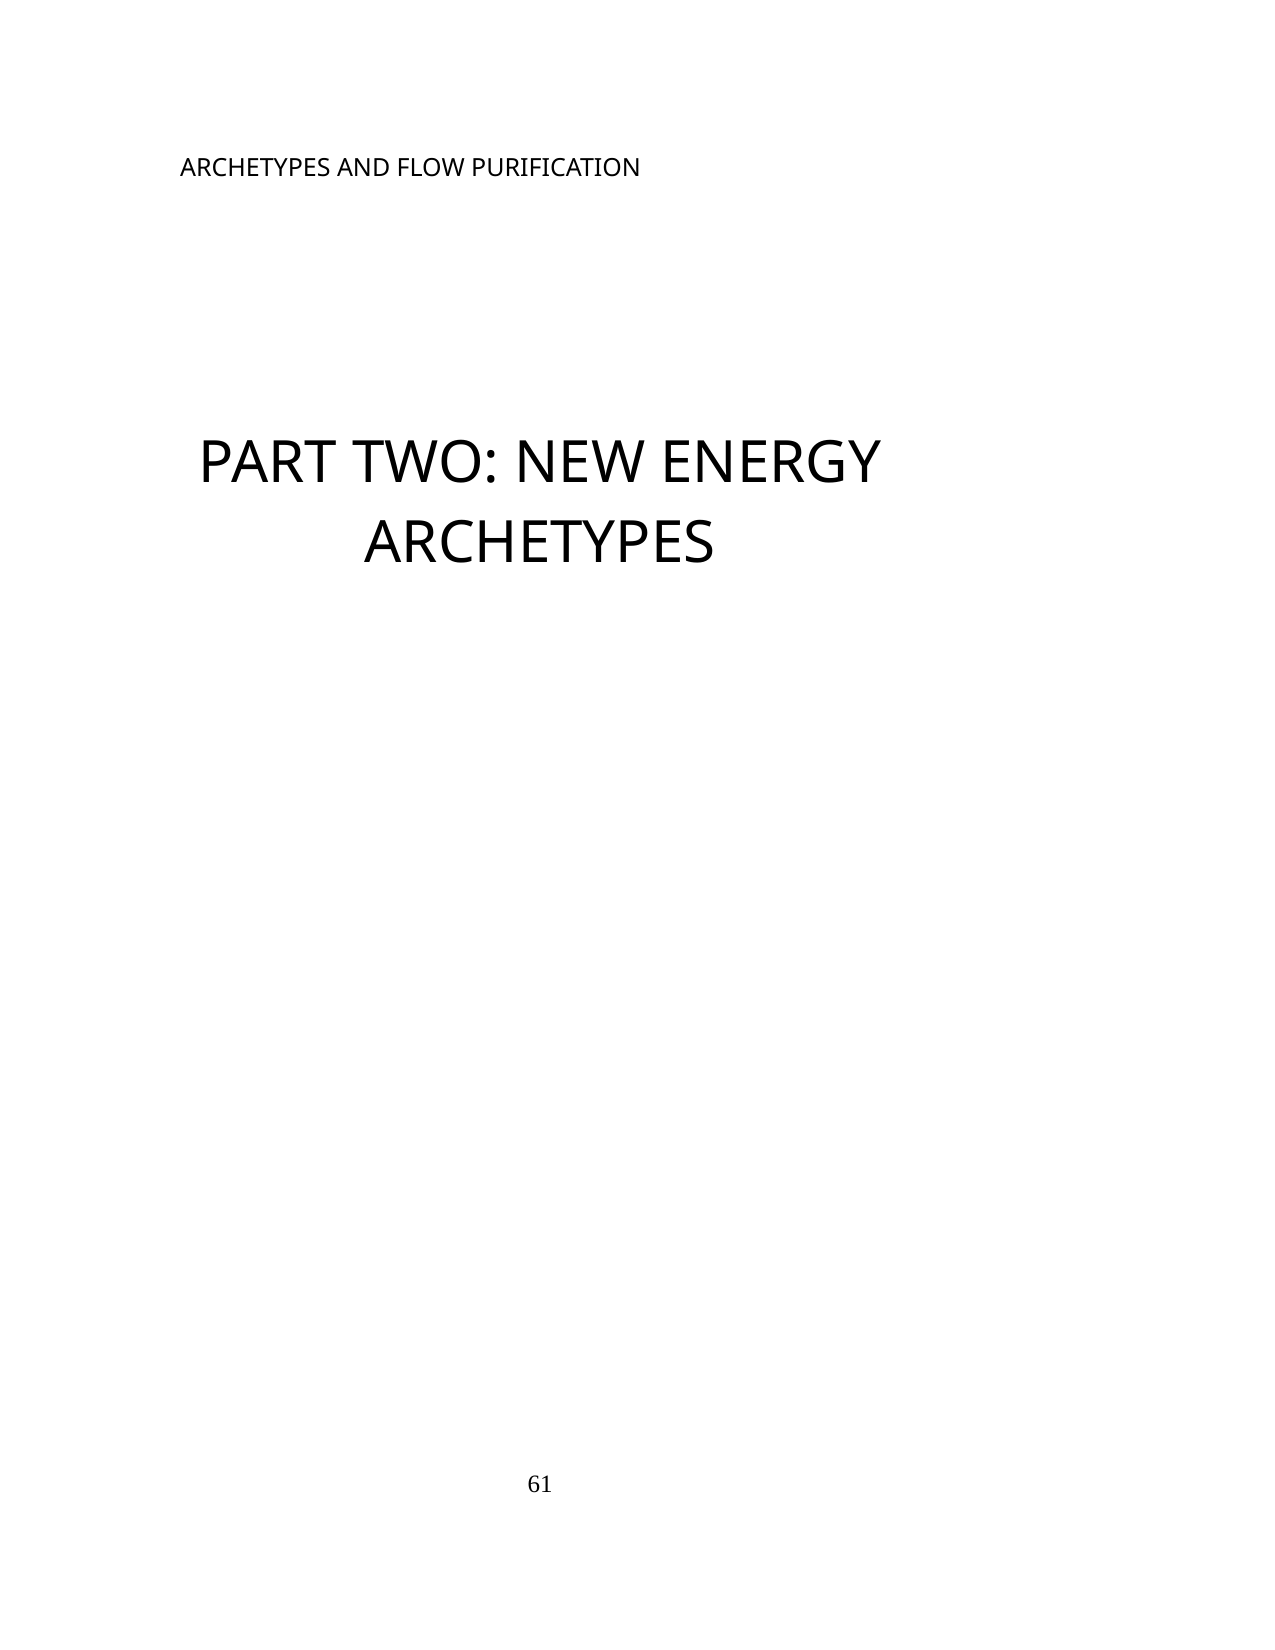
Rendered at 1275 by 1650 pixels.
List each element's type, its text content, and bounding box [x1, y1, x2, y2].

title PART TWO: NEW ENERGY ARCHETYPES [180, 421, 900, 579]
